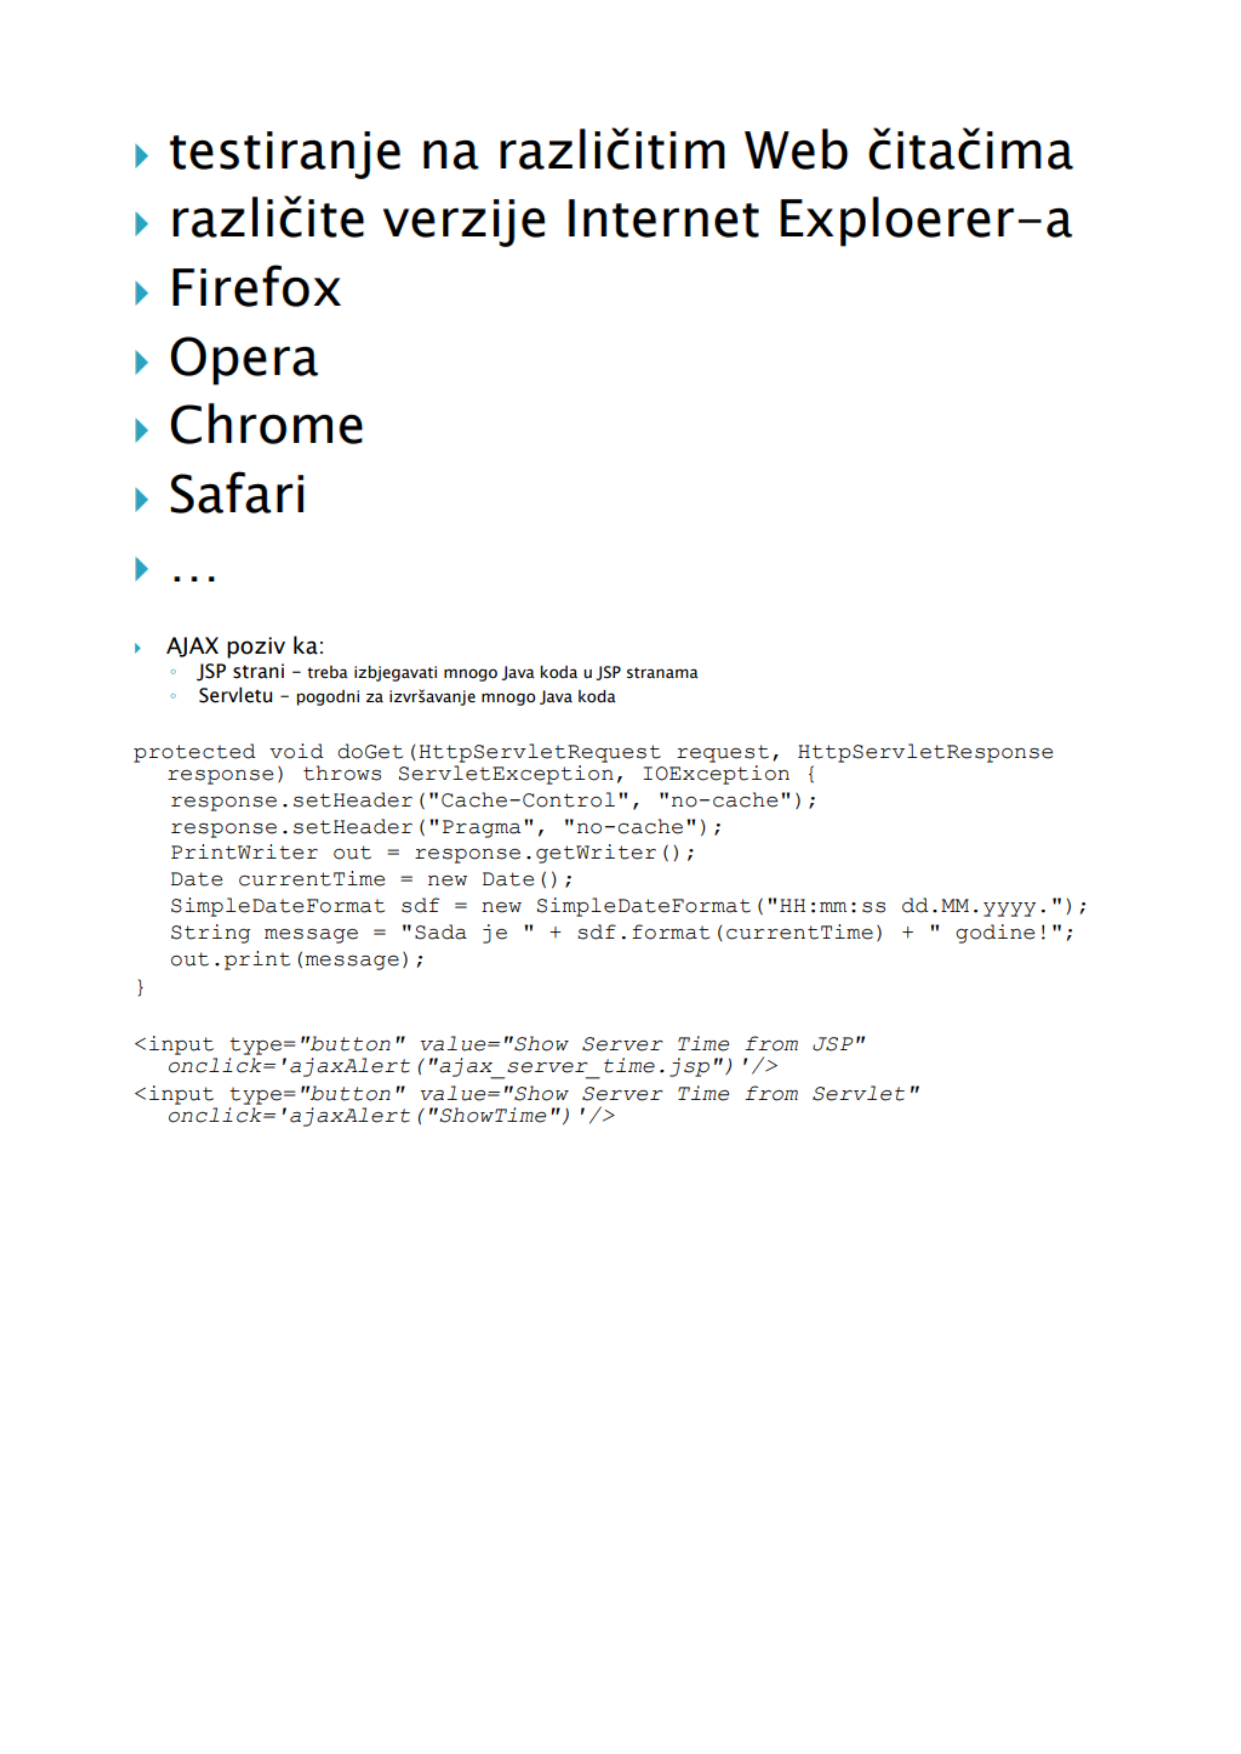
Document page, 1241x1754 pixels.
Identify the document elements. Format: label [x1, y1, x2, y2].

picture [118, 118, 1123, 587]
picture [118, 615, 1123, 1162]
